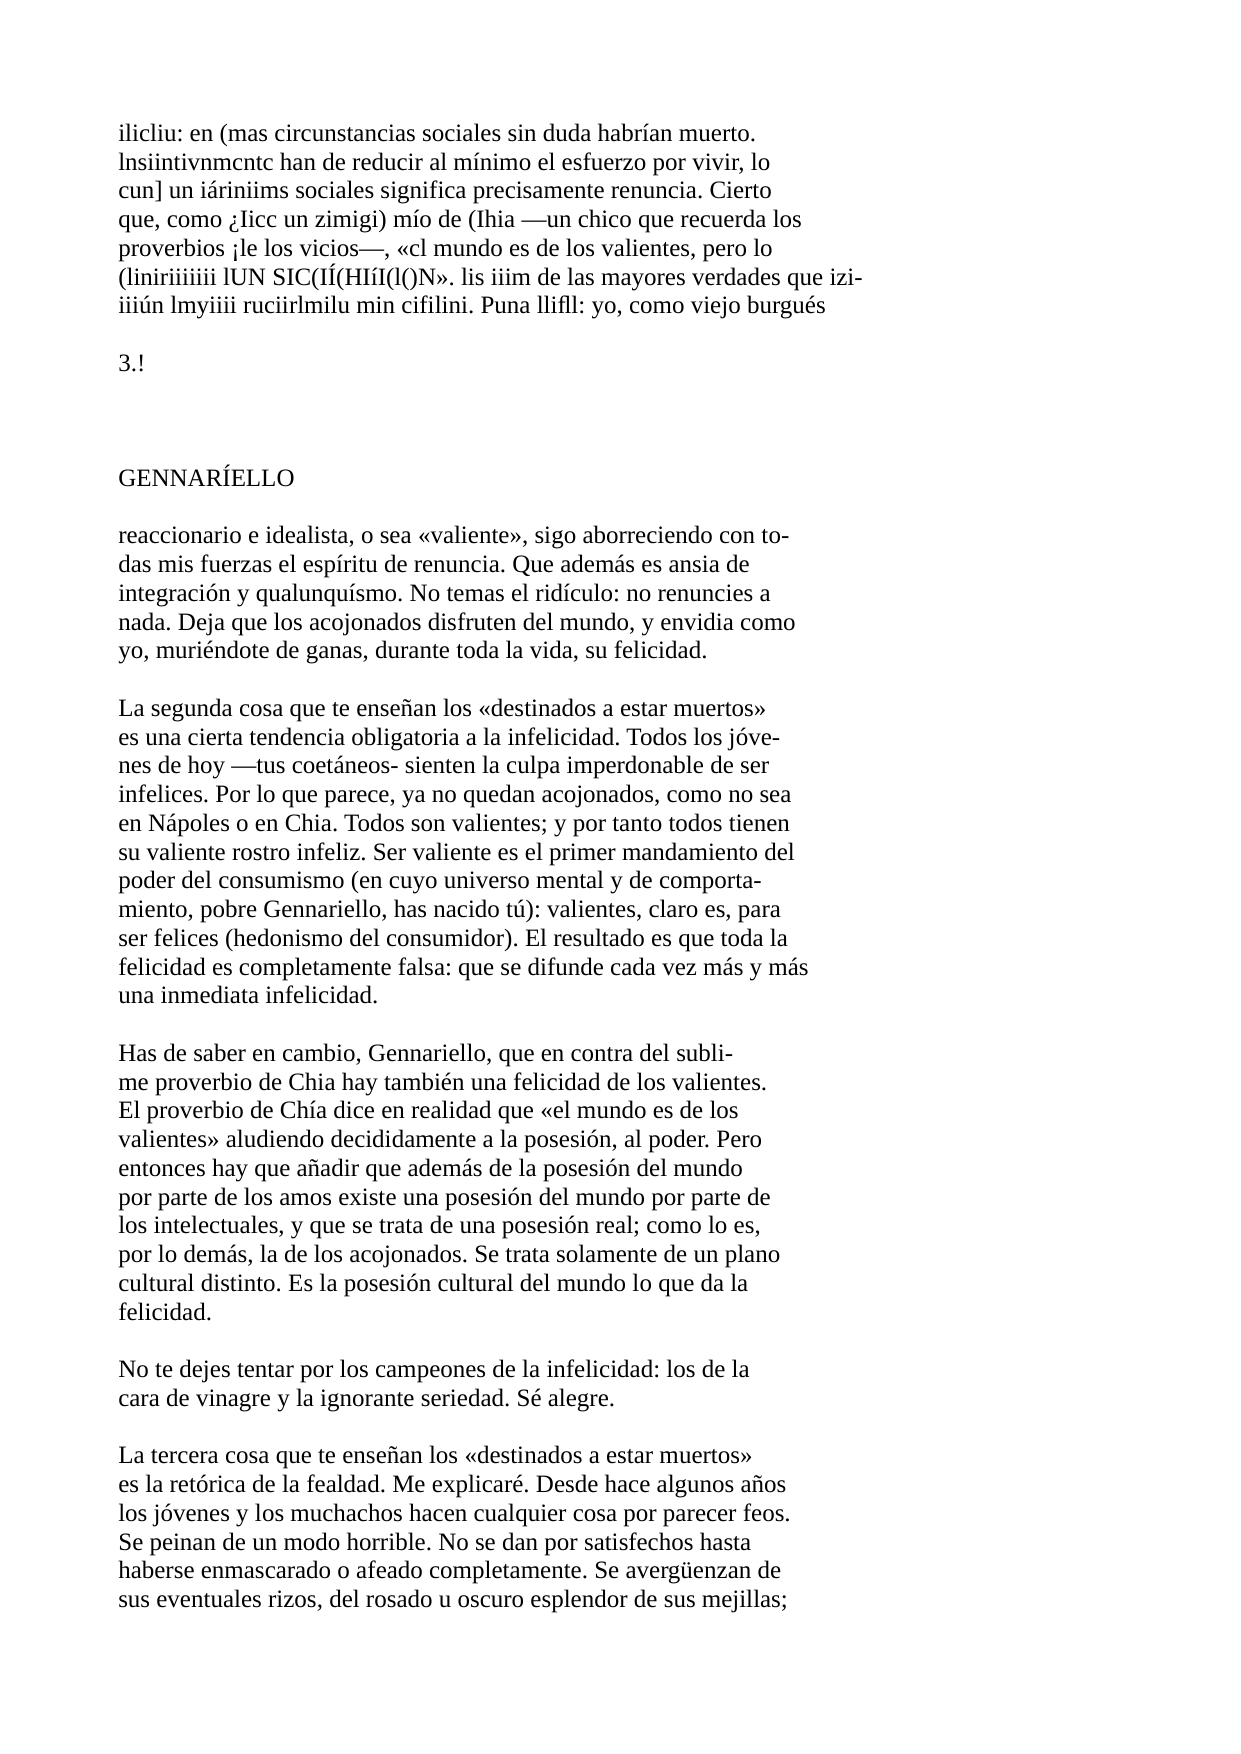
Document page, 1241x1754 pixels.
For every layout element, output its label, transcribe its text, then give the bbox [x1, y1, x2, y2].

text sus eventuales rizos, del rosado u oscuro esplendor de sus mejillas; [118, 1584, 1122, 1613]
text es la retórica de la fealdad. Me explicaré. Desde hace algunos años [118, 1469, 1122, 1498]
text reaccionario e idealista, o sea «valiente», sigo aborreciendo con to- [118, 521, 1122, 549]
text una inmediata infelicidad. [118, 981, 1122, 1009]
text cun] un iáriniims sociales significa precisamente renuncia. Cierto [118, 176, 1122, 204]
text cara de vinagre y la ignorante seriedad. Sé alegre. [118, 1383, 1122, 1412]
text Se peinan de un modo horrible. No se dan por satisfechos hasta [118, 1527, 1122, 1556]
text nada. Deja que los acojonados disfruten del mundo, y envidia como [118, 607, 1122, 636]
text cultural distinto. Es la posesión cultural del mundo lo que da la [118, 1268, 1122, 1297]
text ser felices (hedonismo del consumidor). El resultado es que toda la [118, 923, 1122, 952]
text los jóvenes y los muchachos hacen cualquier cosa por parecer feos. [118, 1498, 1122, 1527]
text yo, muriéndote de ganas, durante toda la vida, su felicidad. [118, 636, 1122, 664]
text me proverbio de Chia hay también una felicidad de los valientes. [118, 1067, 1122, 1096]
text en Nápoles o en Chia. Todos son valientes; y por tanto todos tienen [118, 808, 1122, 837]
text miento, pobre Gennariello, has nacido tú): valientes, claro es, para [118, 894, 1122, 923]
text La segunda cosa que te enseñan los «destinados a estar muertos» [118, 693, 1122, 722]
text proverbios ¡le los vicios—, «cl mundo es de los valientes, pero lo [118, 233, 1122, 262]
text integración y qualunquísmo. No temas el ridículo: no renuncies a [118, 578, 1122, 607]
text entonces hay que añadir que además de la posesión del mundo [118, 1153, 1122, 1182]
text No te dejes tentar por los campeones de la infelicidad: los de la [118, 1354, 1122, 1383]
text felicidad. [118, 1297, 1122, 1326]
text su valiente rostro infeliz. Ser valiente es el primer mandamiento del [118, 837, 1122, 866]
text El proverbio de Chía dice en realidad que «el mundo es de los [118, 1096, 1122, 1124]
text felicidad es completamente falsa: que se difunde cada vez más y más [118, 952, 1122, 981]
text ilicliu: en (mas circunstancias sociales sin duda habrían muerto. [118, 118, 1122, 147]
text nes de hoy —tus coetáneos- sienten la culpa imperdonable de ser [118, 751, 1122, 779]
text poder del consumismo (en cuyo universo mental y de comporta- [118, 866, 1122, 894]
text Has de saber en cambio, Gennariello, que en contra del subli- [118, 1038, 1122, 1067]
text que, como ¿Iicc un zimigi) mío de (Ihia —un chico que recuerda los [118, 204, 1122, 233]
text 3.! [118, 348, 1122, 377]
text haberse enmascarado o afeado completamente. Se avergüenzan de [118, 1556, 1122, 1584]
text (liniriiiiiii lUN SIC(IÍ(HIíI(l()N». lis iiim de las mayores verdades que izi- [118, 262, 1122, 291]
text por parte de los amos existe una posesión del mundo por parte de [118, 1182, 1122, 1211]
text La tercera cosa que te enseñan los «destinados a estar muertos» [118, 1441, 1122, 1469]
text es una cierta tendencia obligatoria a la infelicidad. Todos los jóve- [118, 722, 1122, 751]
text lnsiintivnmcntc han de reducir al mínimo el esfuerzo por vivir, lo [118, 147, 1122, 176]
text GENNARÍELLO [118, 463, 1122, 492]
text das mis fuerzas el espíritu de renuncia. Que además es ansia de [118, 549, 1122, 578]
text infelices. Por lo que parece, ya no quedan acojonados, como no sea [118, 779, 1122, 808]
text por lo demás, la de los acojonados. Se trata solamente de un plano [118, 1239, 1122, 1268]
text valientes» aludiendo decididamente a la posesión, al poder. Pero [118, 1124, 1122, 1153]
text iiiún lmyiiii ruciirlmilu min cifilini. Puna lliﬂl: yo, como viejo burgués [118, 291, 1122, 319]
text los intelectuales, y que se trata de una posesión real; como lo es, [118, 1211, 1122, 1239]
